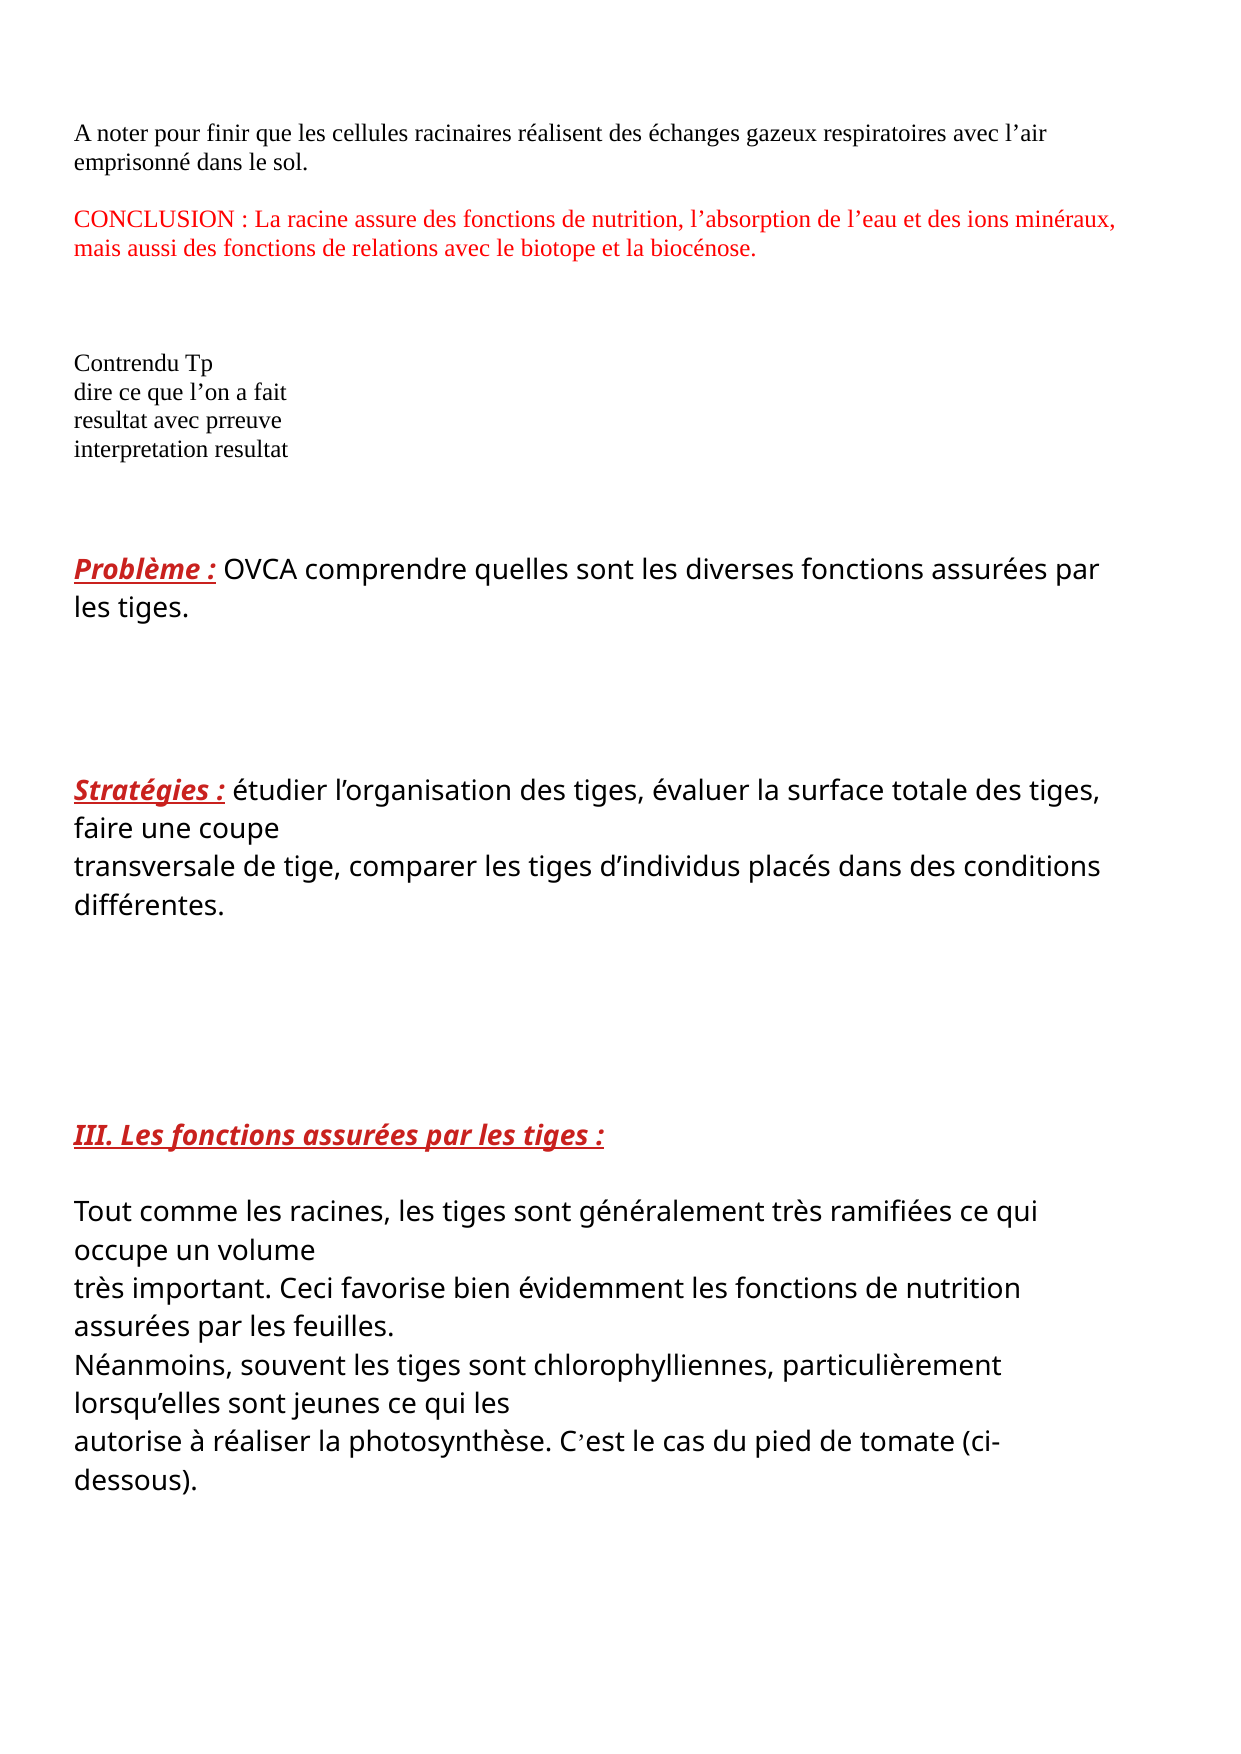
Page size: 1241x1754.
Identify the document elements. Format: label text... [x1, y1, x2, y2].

text dire ce que l’on a fait [74, 377, 1122, 406]
text CONCLUSION : La racine assure des fonctions de nutrition, l’absorption de l’eau et des ions minéraux, mais aussi des fonctions de relations avec le biotope et la biocénose. [74, 204, 1122, 262]
text III. Les fonctions assurées par les tiges : [74, 1115, 1122, 1153]
text A noter pour finir que les cellules racinaires réalisent des échanges gazeux respiratoires avec l’air emprisonné dans le sol. [74, 118, 1122, 176]
text Tout comme les racines, les tiges sont généralement très ramifiées ce qui occupe un volume très important. Ceci favorise bien évidemment les fonctions de nutrition assurées par les feuilles. Néanmoins, souvent les tiges sont chlorophylliennes, particulièrement lorsqu’elles sont jeunes ce qui les autorise à réaliser la photosynthèse. C’est le cas du pied de tomate (ci-dessous). [74, 1191, 1122, 1498]
text interpretation resultat [74, 434, 1122, 463]
text Contrendu Tp [74, 348, 1122, 377]
text Problème : OVCA comprendre quelles sont les diverses fonctions assurées par les tiges. [74, 521, 1122, 655]
text resultat avec prreuve [74, 406, 1122, 434]
text Stratégies : étudier l’organisation des tiges, évaluer la surface totale des tiges, faire une coupe transversale de tige, comparer les tiges d’individus placés dans des conditions différentes. [74, 770, 1122, 923]
